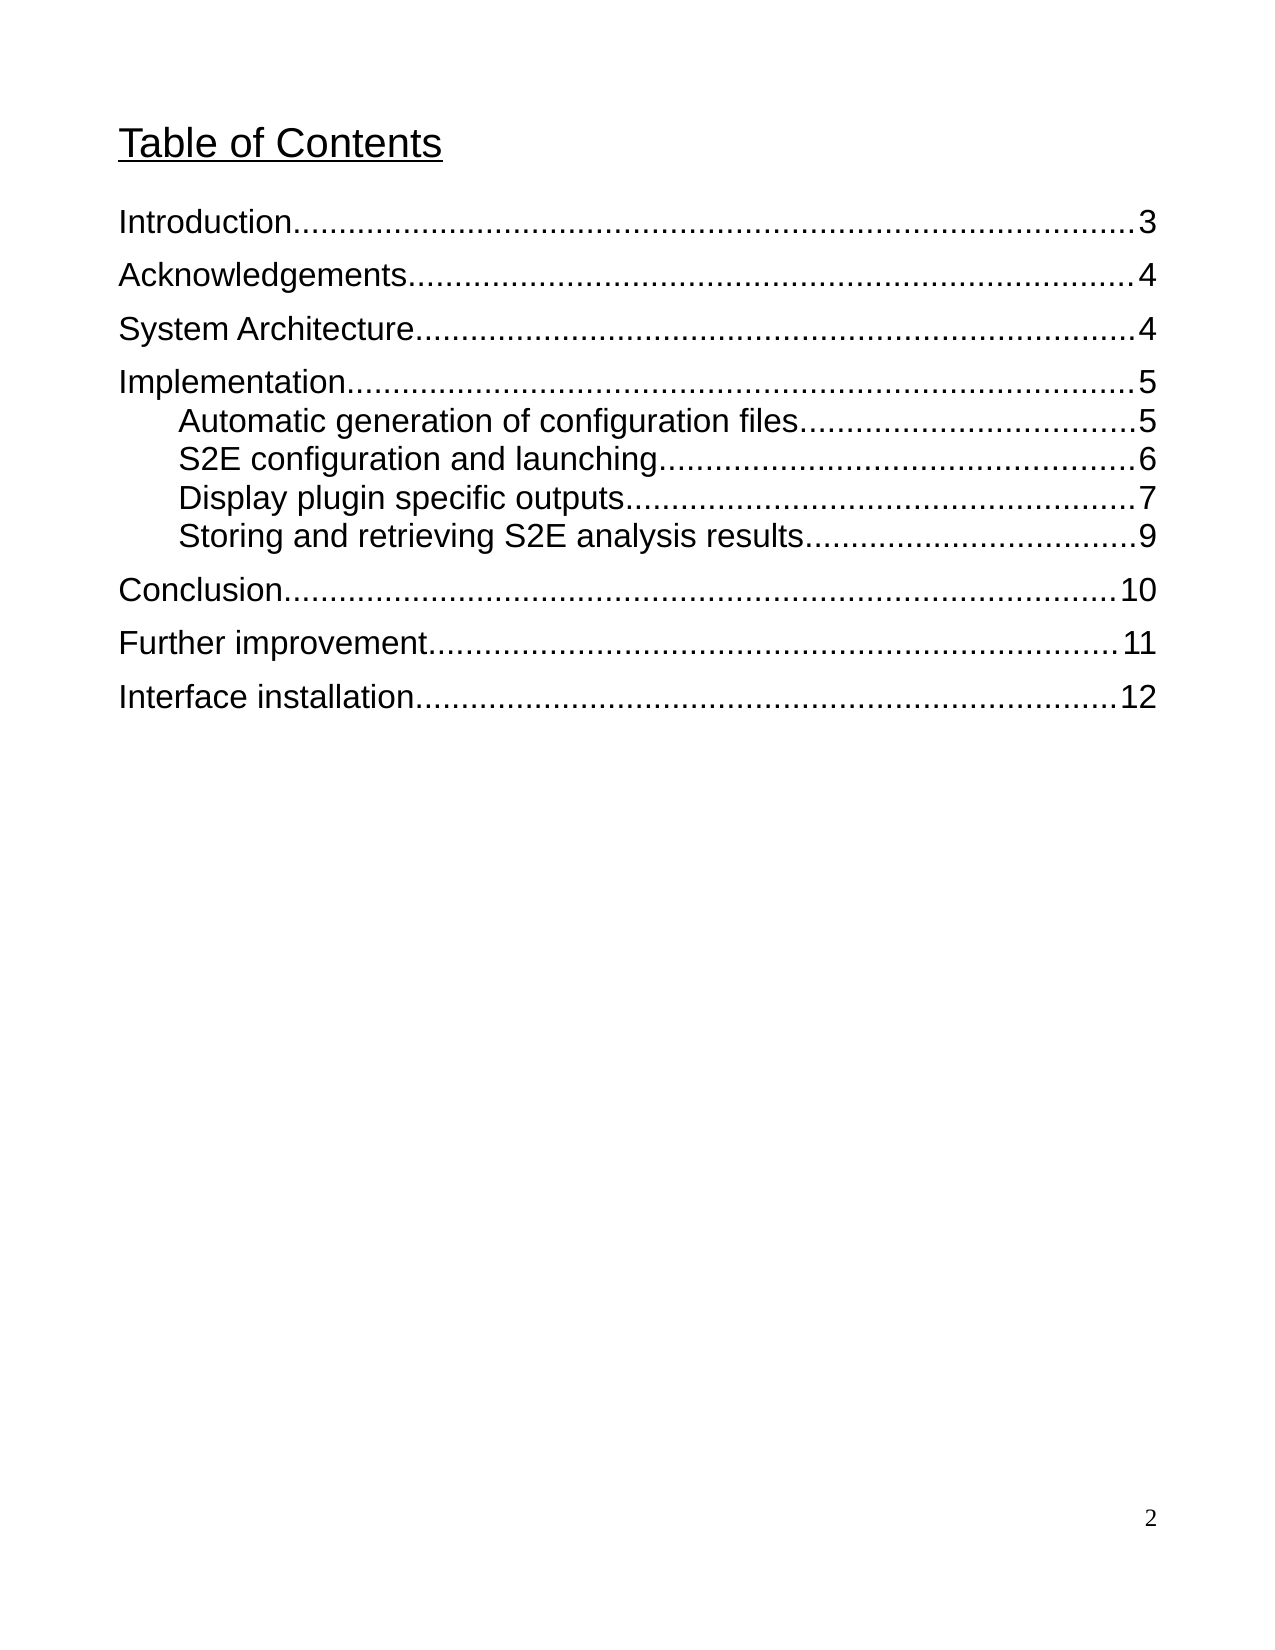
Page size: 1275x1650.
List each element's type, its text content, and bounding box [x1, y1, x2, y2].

text Display plugin specific outputs 7 [118, 478, 1157, 516]
text Interface installation 12 [118, 677, 1157, 715]
text Storing and retrieving S2E analysis results 9 [118, 516, 1157, 555]
title Table of Contents [118, 118, 1157, 166]
text System Architecture 4 [118, 309, 1157, 347]
text Acknowledgements 4 [118, 256, 1157, 294]
text Automatic generation of configuration files 5 [118, 401, 1157, 439]
text S2E configuration and launching 6 [118, 439, 1157, 478]
text Implementation 5 [118, 362, 1157, 401]
text Introduction 3 [118, 202, 1157, 241]
text Conclusion 10 [118, 570, 1157, 608]
text Further improvement 11 [118, 623, 1157, 662]
